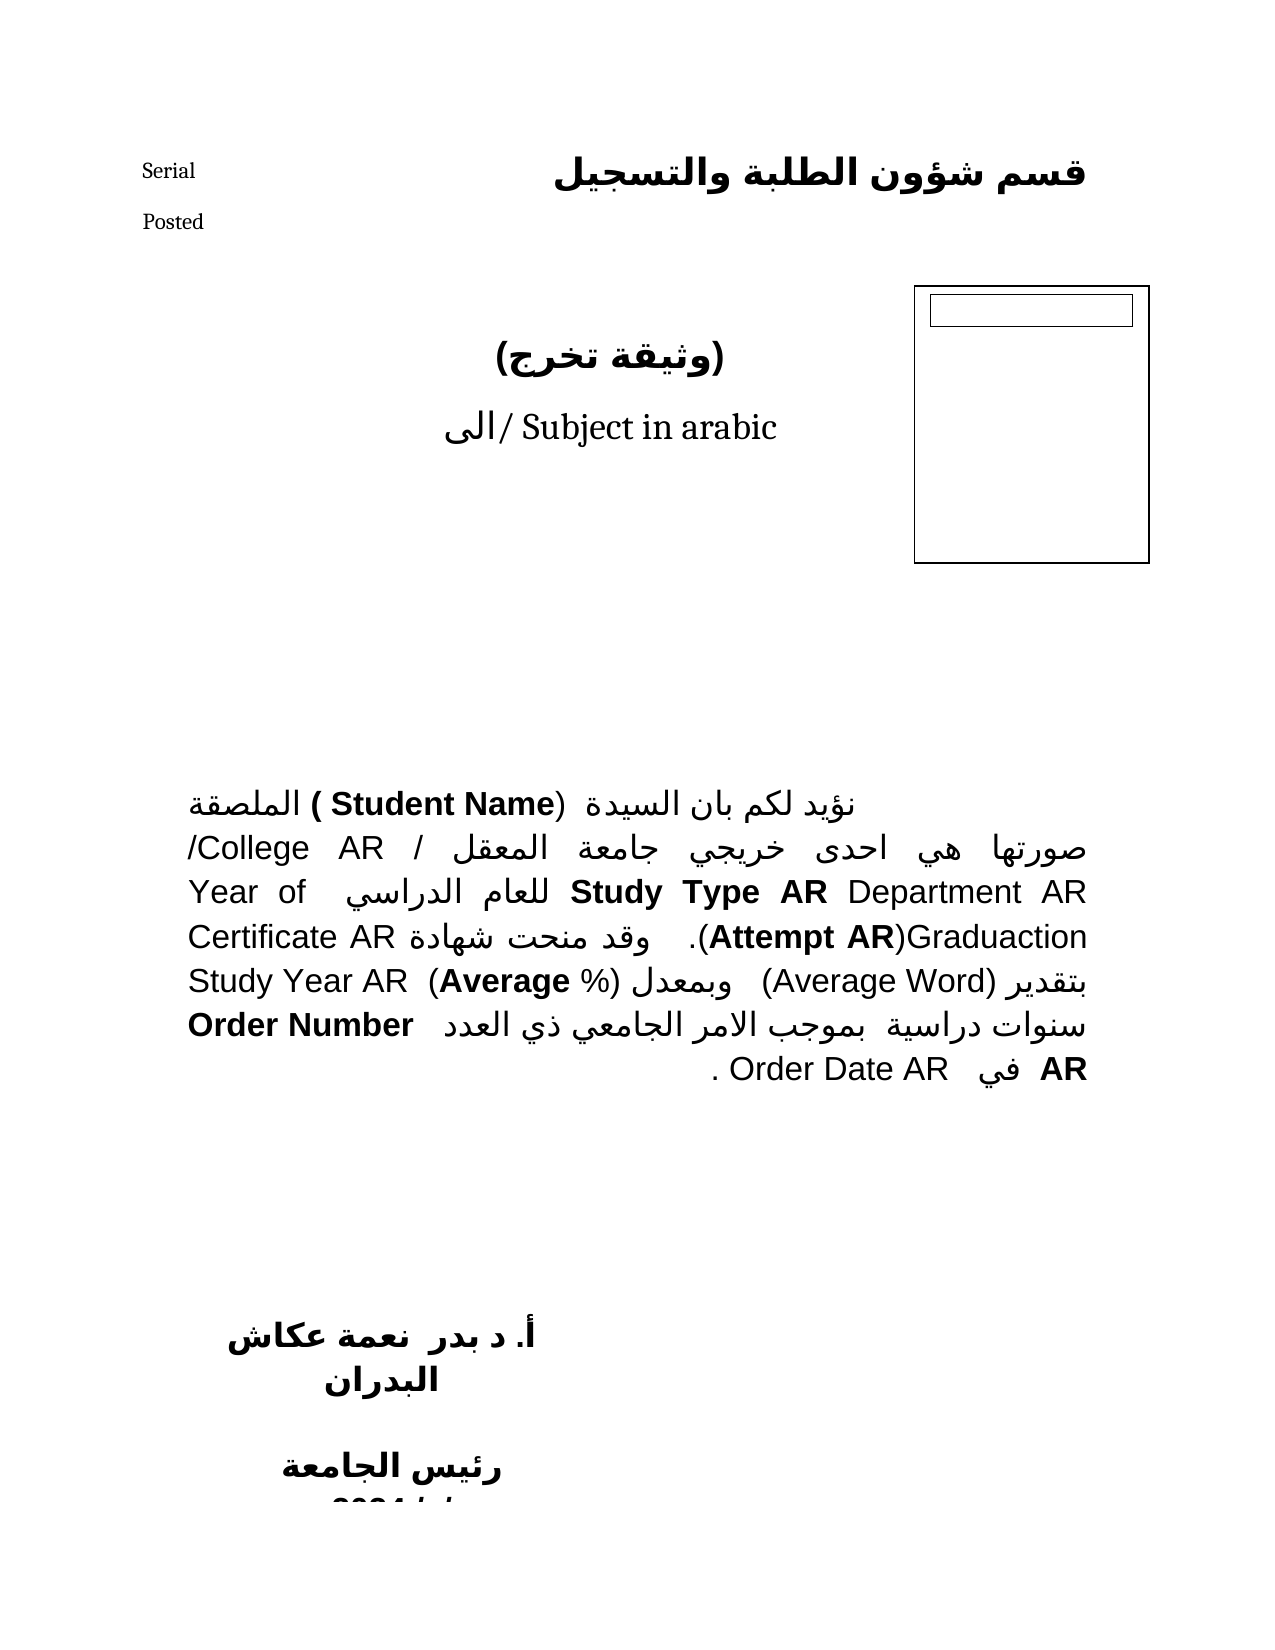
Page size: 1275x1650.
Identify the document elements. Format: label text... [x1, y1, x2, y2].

text أ. د بدر نعمة عكاش البدران [202, 1316, 560, 1399]
text نؤيد لكم بان السيدة (Student Name ) الملصقة صورتها هي احدى خريجي جامعة المعقل / College AR/ Department AR Study Type AR للعام الدراسي Year of Graduaction(Attempt AR). وقد منحت شهادة Certificate AR بتقدير (Average Word) وبمعدل (% Average) Study Year AR سنوات دراسية بموجب الامر الجامعي ذي العدد Order Number AR في Order Date AR . [187, 326, 1087, 1088]
text رئيس الجامعة 2024 / / [223, 1446, 560, 1501]
text الى/ Subject in arabic [329, 404, 891, 449]
text Posted [142, 208, 374, 235]
text Serial [142, 157, 374, 184]
text (وثيقة تخرج) [329, 334, 891, 377]
text قسم شؤون الطلبة والتسجیل [127, 150, 1087, 281]
text [915, 287, 1148, 562]
